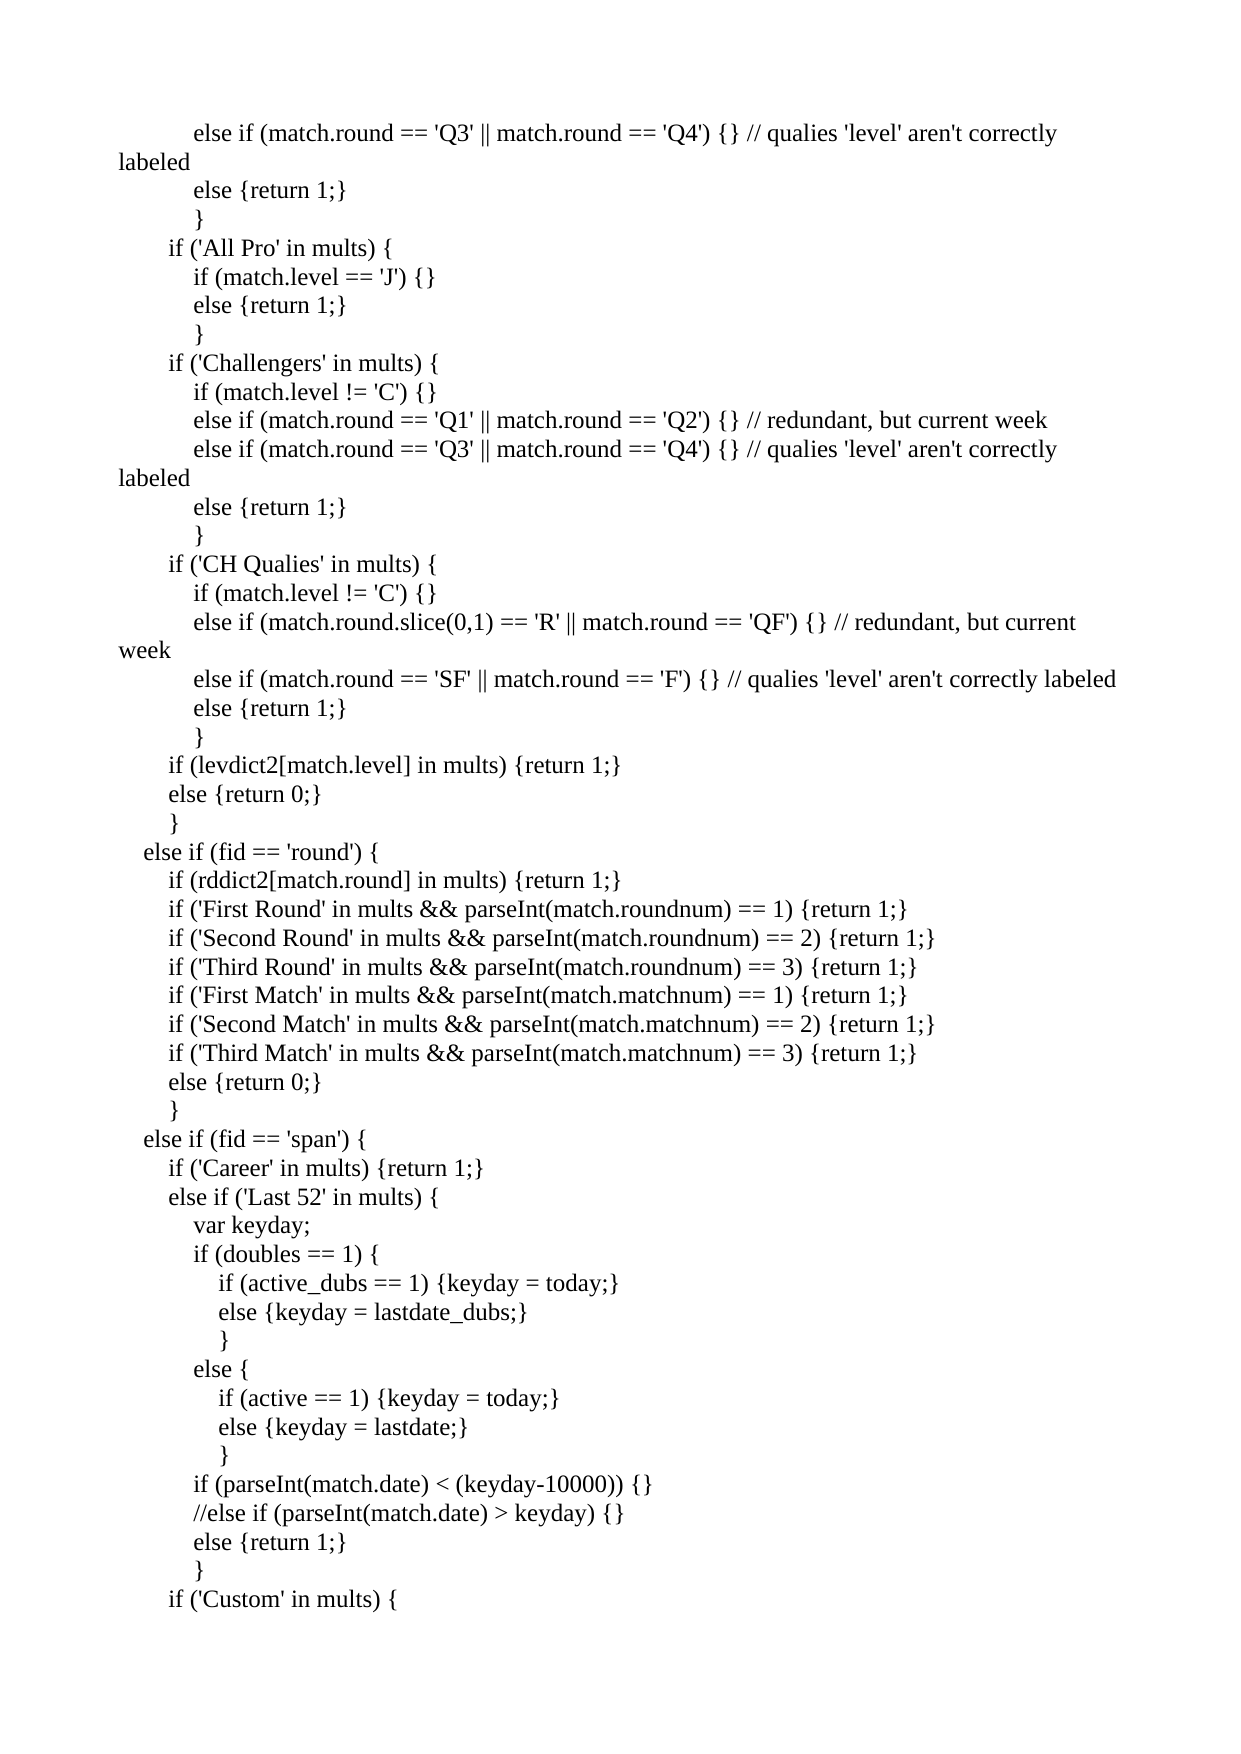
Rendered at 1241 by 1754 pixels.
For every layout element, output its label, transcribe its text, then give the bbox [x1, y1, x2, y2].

text if ('First Match' in mults && parseInt(match.matchnum) == 1) {return 1;} [118, 981, 1122, 1009]
text } [118, 1441, 1122, 1469]
text else if (match.round == 'SF' || match.round == 'F') {} // qualies 'level' aren't correctly labeled [118, 664, 1122, 693]
text if (active == 1) {keyday = today;} [118, 1383, 1122, 1412]
text else if (match.round == 'Q1' || match.round == 'Q2') {} // redundant, but current week [118, 406, 1122, 434]
text } [118, 1326, 1122, 1354]
text if ('Second Round' in mults && parseInt(match.roundnum) == 2) {return 1;} [118, 923, 1122, 952]
text if (doubles == 1) { [118, 1239, 1122, 1268]
text if ('Challengers' in mults) { [118, 348, 1122, 377]
text else {keyday = lastdate_dubs;} [118, 1297, 1122, 1326]
text } [118, 521, 1122, 549]
text else {return 0;} [118, 779, 1122, 808]
text else { [118, 1354, 1122, 1383]
text } [118, 722, 1122, 751]
text if ('All Pro' in mults) { [118, 233, 1122, 262]
text if ('Career' in mults) {return 1;} [118, 1153, 1122, 1182]
text else if ('Last 52' in mults) { [118, 1182, 1122, 1211]
text } [118, 808, 1122, 837]
text if ('Third Match' in mults && parseInt(match.matchnum) == 3) {return 1;} [118, 1038, 1122, 1067]
text if (match.level != 'C') {} [118, 377, 1122, 406]
text if ('First Round' in mults && parseInt(match.roundnum) == 1) {return 1;} [118, 894, 1122, 923]
text else {return 1;} [118, 1527, 1122, 1556]
text else {return 1;} [118, 176, 1122, 204]
text if ('Third Round' in mults && parseInt(match.roundnum) == 3) {return 1;} [118, 952, 1122, 981]
text else {return 0;} [118, 1067, 1122, 1096]
text else if (match.round.slice(0,1) == 'R' || match.round == 'QF') {} // redundant, but current week [118, 607, 1122, 664]
text if (parseInt(match.date) < (keyday-10000)) {} [118, 1469, 1122, 1498]
text if (active_dubs == 1) {keyday = today;} [118, 1268, 1122, 1297]
text //else if (parseInt(match.date) > keyday) {} [118, 1498, 1122, 1527]
text if (match.level != 'C') {} [118, 578, 1122, 607]
text if ('CH Qualies' in mults) { [118, 549, 1122, 578]
text else {keyday = lastdate;} [118, 1412, 1122, 1441]
text else {return 1;} [118, 693, 1122, 722]
text if (levdict2[match.level] in mults) {return 1;} [118, 751, 1122, 779]
text } [118, 204, 1122, 233]
text if (rddict2[match.round] in mults) {return 1;} [118, 866, 1122, 894]
text } [118, 319, 1122, 348]
text else {return 1;} [118, 492, 1122, 521]
text else if (fid == 'span') { [118, 1124, 1122, 1153]
text else if (fid == 'round') { [118, 837, 1122, 866]
text if (match.level == 'J') {} [118, 262, 1122, 291]
text } [118, 1556, 1122, 1584]
text else if (match.round == 'Q3' || match.round == 'Q4') {} // qualies 'level' aren't correctly labeled [118, 434, 1122, 492]
text else if (match.round == 'Q3' || match.round == 'Q4') {} // qualies 'level' aren't correctly labeled [118, 118, 1122, 176]
text var keyday; [118, 1211, 1122, 1239]
text } [118, 1096, 1122, 1124]
text if ('Second Match' in mults && parseInt(match.matchnum) == 2) {return 1;} [118, 1009, 1122, 1038]
text if ('Custom' in mults) { [118, 1584, 1122, 1613]
text else {return 1;} [118, 291, 1122, 319]
